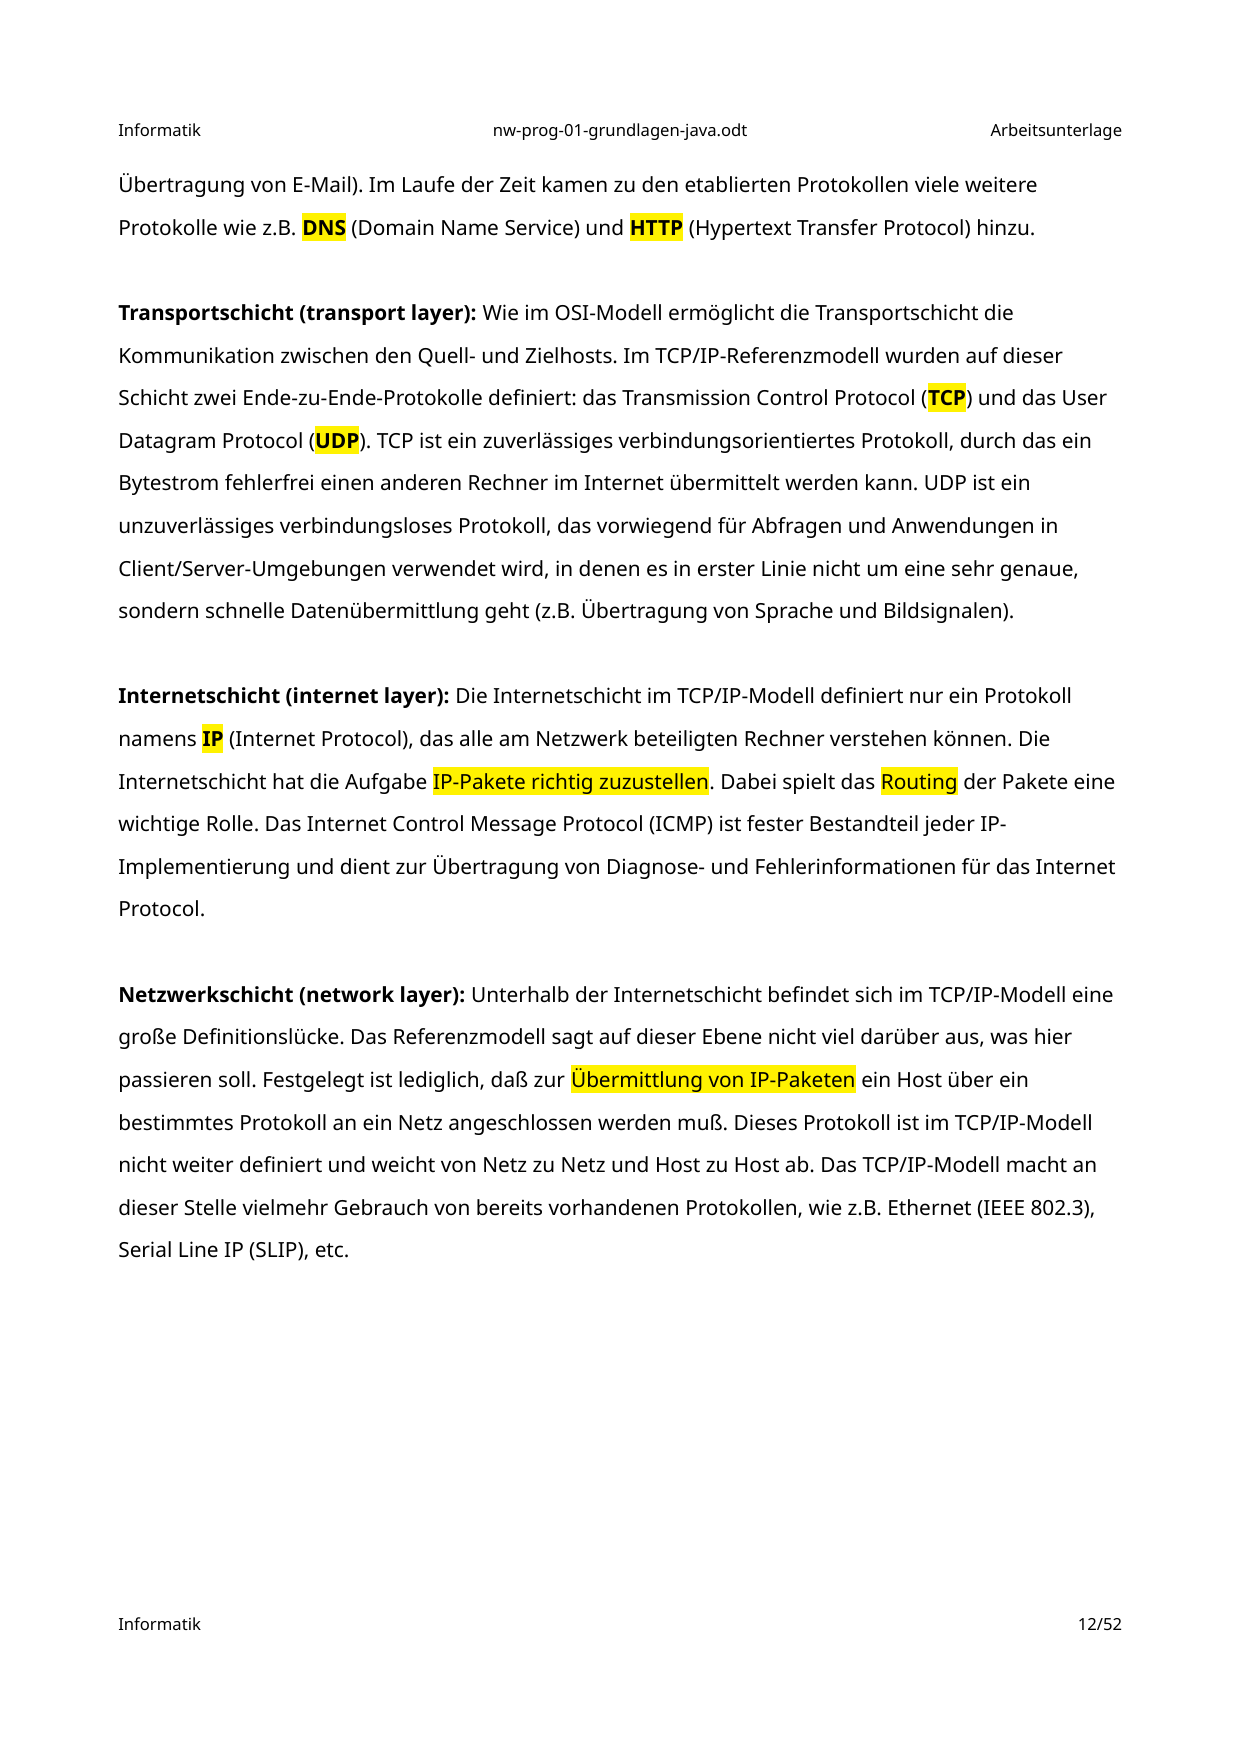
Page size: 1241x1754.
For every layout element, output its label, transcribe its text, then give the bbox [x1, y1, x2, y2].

text Transportschicht (transport layer): Wie im OSI-Modell ermöglicht die Transportschicht die Kommunikation zwischen den Quell- und Zielhosts. Im TCP/IP-Referenzmodell wurden auf dieser Schicht zwei Ende-zu-Ende-Protokolle definiert: das Transmission Control Protocol (TCP) und das User Datagram Protocol (UDP). TCP ist ein zuverlässiges verbindungsorientiertes Protokoll, durch das ein Bytestrom fehlerfrei einen anderen Rechner im Internet übermittelt werden kann. UDP ist ein unzuverlässiges verbindungsloses Protokoll, das vorwiegend für Abfragen und Anwendungen in Client/Server-Umgebungen verwendet wird, in denen es in erster Linie nicht um eine sehr genaue, sondern schnelle Datenübermittlung geht (z.B. Übertragung von Sprache und Bildsignalen). [118, 298, 1122, 625]
text Internetschicht (internet layer): Die Internetschicht im TCP/IP-Modell definiert nur ein Protokoll namens IP (Internet Protocol), das alle am Netzwerk beteiligten Rechner verstehen können. Die Internetschicht hat die Aufgabe IP-Pakete richtig zuzustellen. Dabei spielt das Routing der Pakete eine wichtige Rolle. Das Internet Control Message Protocol (ICMP) ist fester Bestandteil jeder IP-Implementierung und dient zur Übertragung von Diagnose- und Fehlerinformationen für das Internet Protocol. [118, 682, 1122, 923]
text Netzwerkschicht (network layer): Unterhalb der Internetschicht befindet sich im TCP/IP-Modell eine große Definitionslücke. Das Referenzmodell sagt auf dieser Ebene nicht viel darüber aus, was hier passieren soll. Festgelegt ist lediglich, daß zur Übermittlung von IP-Paketen ein Host über ein bestimmtes Protokoll an ein Netz angeschlossen werden muß. Dieses Protokoll ist im TCP/IP-Modell nicht weiter definiert und weicht von Netz zu Netz und Host zu Host ab. Das TCP/IP-Modell macht an dieser Stelle vielmehr Gebrauch von bereits vorhandenen Protokollen, wie z.B. Ethernet (IEEE 802.3), Serial Line IP (SLIP), etc. [118, 980, 1122, 1264]
text Übertragung von E-Mail). Im Laufe der Zeit kamen zu den etablierten Protokollen viele weitere Protokolle wie z.B. DNS (Domain Name Service) und HTTP (Hypertext Transfer Protocol) hinzu. [118, 170, 1122, 241]
